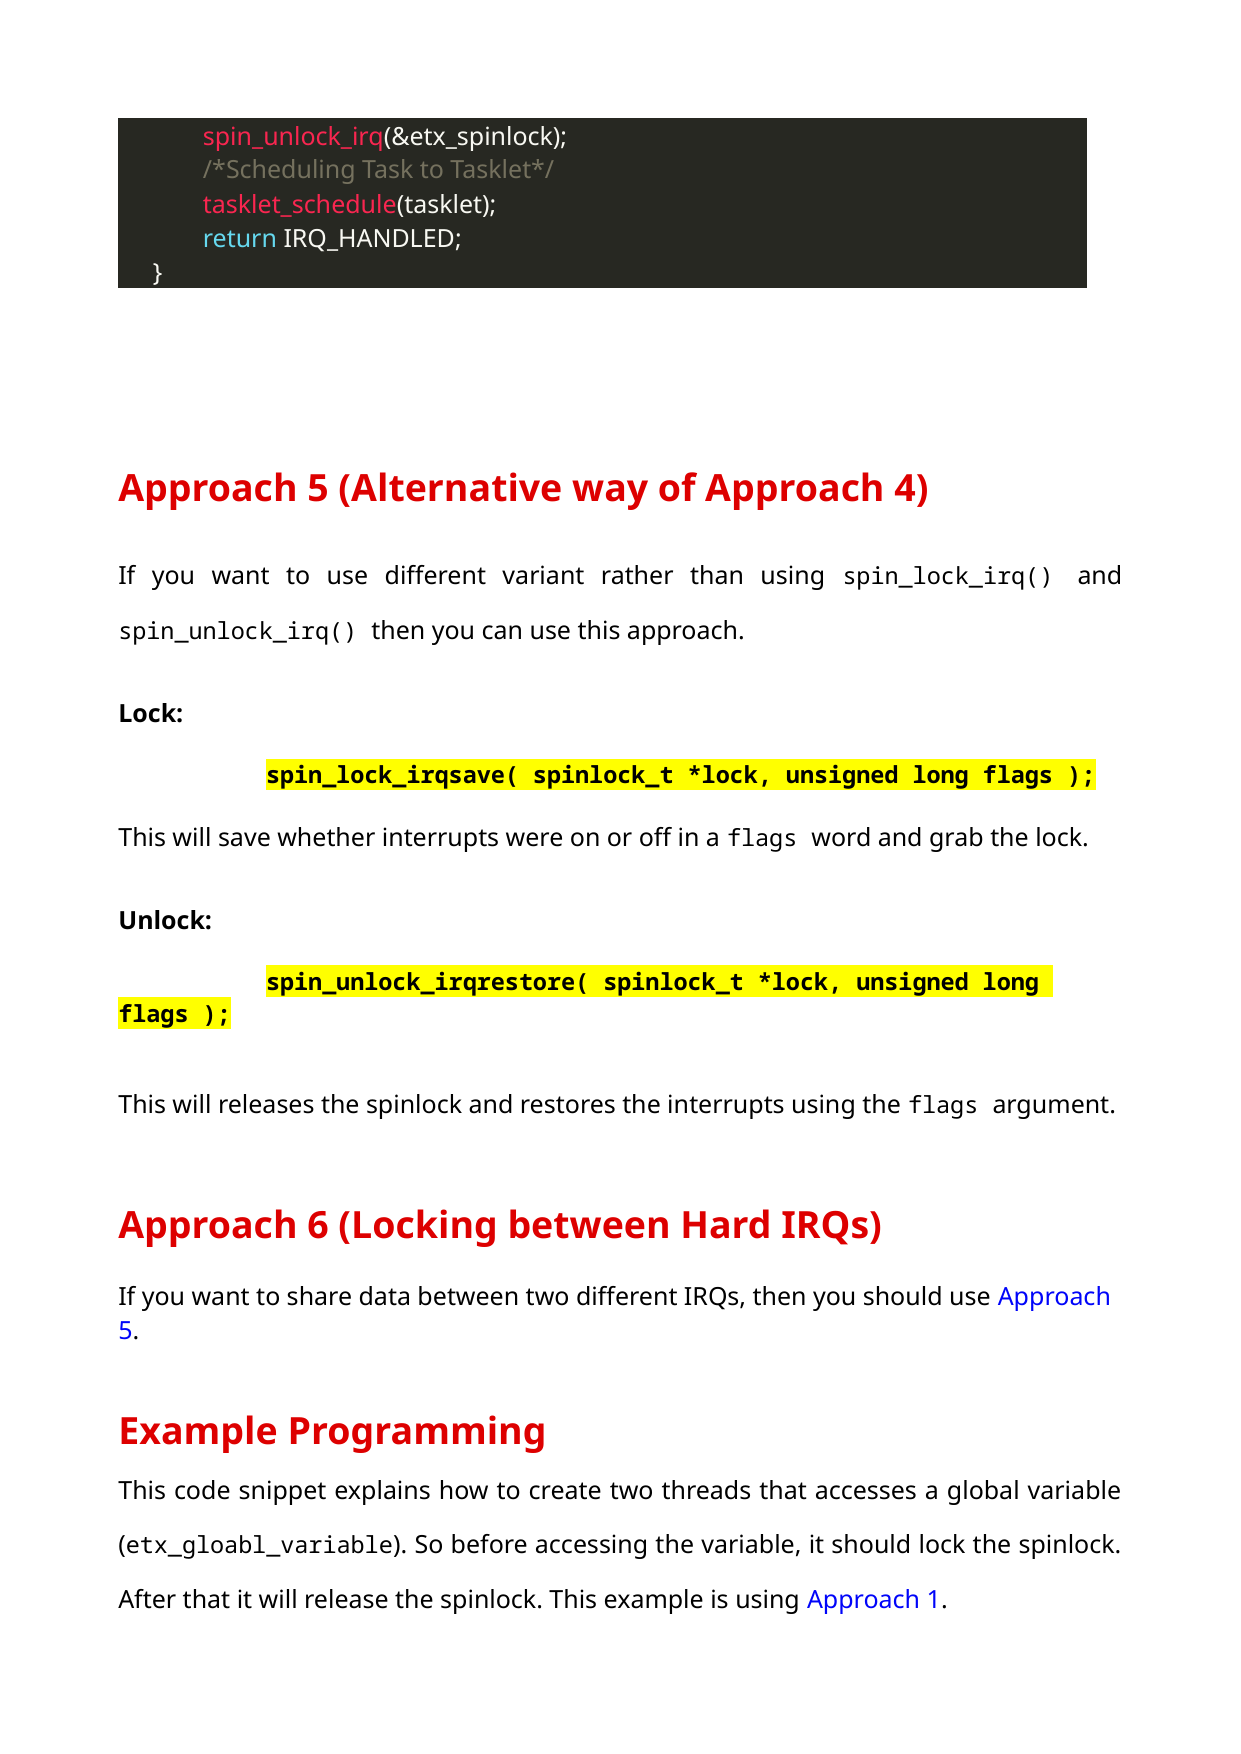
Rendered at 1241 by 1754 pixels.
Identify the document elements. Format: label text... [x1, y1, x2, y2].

subtitle Approach 5 (Alternative way of Approach 4) [118, 461, 1122, 512]
text If you want to use different variant rather than using spin_lock_irq() and spin_unlock_irq() then you can use this approach. [118, 558, 1122, 646]
subtitle Example Programming [118, 1404, 1122, 1455]
table_header /*Tasklet Function*/ void tasklet_fn(unsigned long arg) { spin_lock_irq(&etx_spinlock); etx_global_variable++; printk(KERN_INFO "Executing Tasklet Function : %lu\n", etx_global_variable); spin_unlock_irq(&etx_spinlock); } //Interrupt handler for IRQ 11. static irqreturn_t irq_handler(int irq,void *dev_id) { spin_lock_irq(&etx_spinlock); etx_global_variable++; printk(KERN_INFO "Executing ISR Function : %lu\n", etx_global_variable); spin_unlock_irq(&etx_spinlock); /*Scheduling Task to Tasklet*/ tasklet_schedule(tasklet); return IRQ_HANDLED; } [153, 186, 1087, 220]
table_header [118, 118, 153, 288]
text This will releases the spinlock and restores the interrupts using the flags argument. [118, 1087, 1122, 1121]
text spin_lock_irqsave( spinlock_t *lock, unsigned long flags ); [118, 758, 1122, 790]
text If you want to share data between two different IRQs, then you should use Approach 5. [118, 1278, 1122, 1347]
text This code snippet explains how to create two threads that accesses a global variable (etx_gloabl_variable). So before accessing the variable, it should lock the spinlock. After that it will release the spinlock. This example is using Approach 1. [118, 1472, 1122, 1615]
text spin_unlock_irqrestore( spinlock_t *lock, unsigned long flags ); [118, 965, 1122, 1029]
text Unlock: [118, 902, 1122, 936]
text Lock: [118, 696, 1122, 730]
table_header /*Tasklet Function*/ void tasklet_fn(unsigned long arg) { spin_lock_irq(&etx_spinlock); etx_global_variable++; printk(KERN_INFO "Executing Tasklet Function : %lu\n", etx_global_variable); spin_unlock_irq(&etx_spinlock); } //Interrupt handler for IRQ 11. static irqreturn_t irq_handler(int irq,void *dev_id) { spin_lock_irq(&etx_spinlock); etx_global_variable++; printk(KERN_INFO "Executing ISR Function : %lu\n", etx_global_variable); spin_unlock_irq(&etx_spinlock); /*Scheduling Task to Tasklet*/ tasklet_schedule(tasklet); return IRQ_HANDLED; } [153, 254, 1087, 288]
text This will save whether interrupts were on or off in a flags word and grab the lock. [118, 819, 1122, 853]
subtitle Approach 6 (Locking between Hard IRQs) [118, 1199, 1122, 1250]
table_header /*Tasklet Function*/ void tasklet_fn(unsigned long arg) { spin_lock_irq(&etx_spinlock); etx_global_variable++; printk(KERN_INFO "Executing Tasklet Function : %lu\n", etx_global_variable); spin_unlock_irq(&etx_spinlock); } //Interrupt handler for IRQ 11. static irqreturn_t irq_handler(int irq,void *dev_id) { spin_lock_irq(&etx_spinlock); etx_global_variable++; printk(KERN_INFO "Executing ISR Function : %lu\n", etx_global_variable); spin_unlock_irq(&etx_spinlock); /*Scheduling Task to Tasklet*/ tasklet_schedule(tasklet); return IRQ_HANDLED; } [153, 118, 1087, 152]
